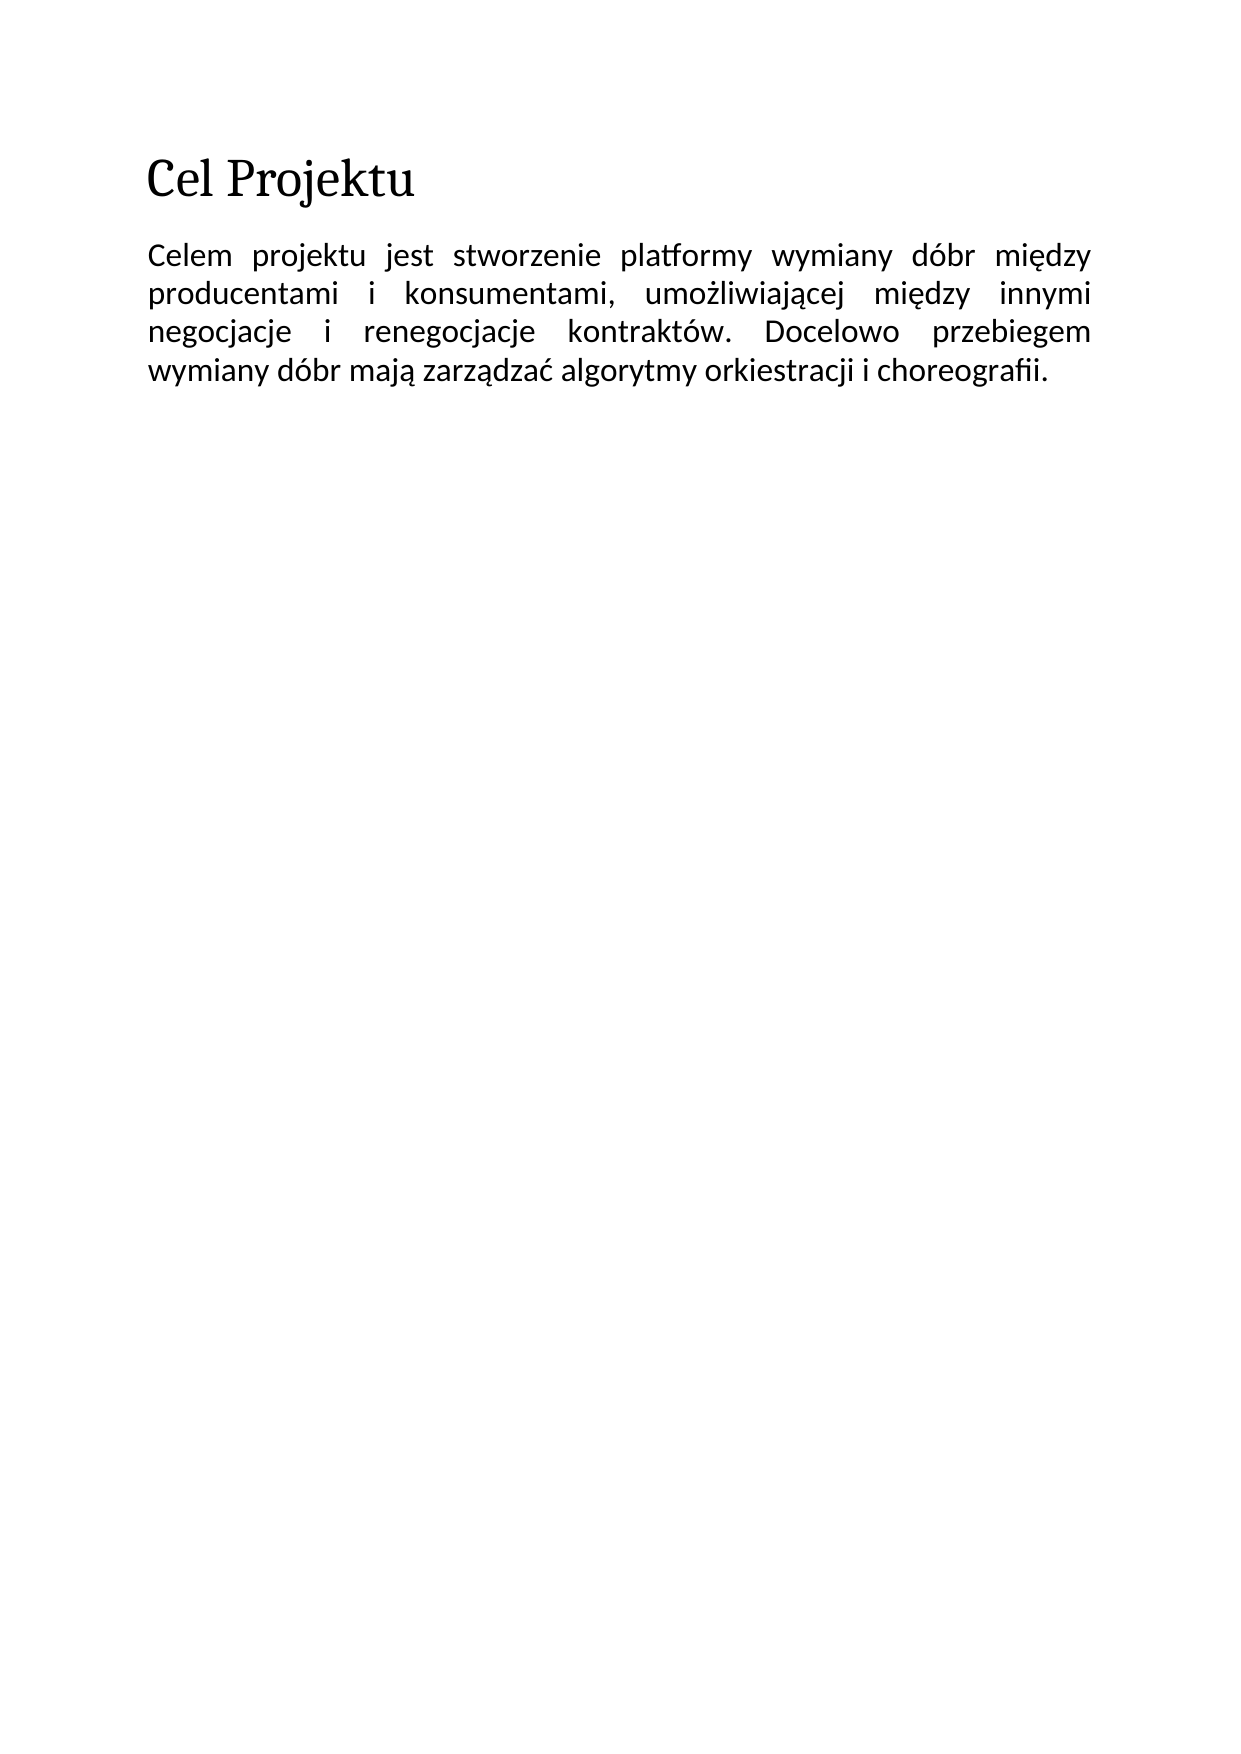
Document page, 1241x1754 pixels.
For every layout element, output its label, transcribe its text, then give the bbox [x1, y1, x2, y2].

title Cel Projektu [148, 148, 1093, 210]
text Celem projektu jest stworzenie platformy wymiany dóbr między producentami i konsumentami, umożliwiającej między innymi negocjacje i renegocjacje kontraktów. Docelowo przebiegem wymiany dóbr mają zarządzać algorytmy orkiestracji i choreografii. [148, 241, 1093, 389]
